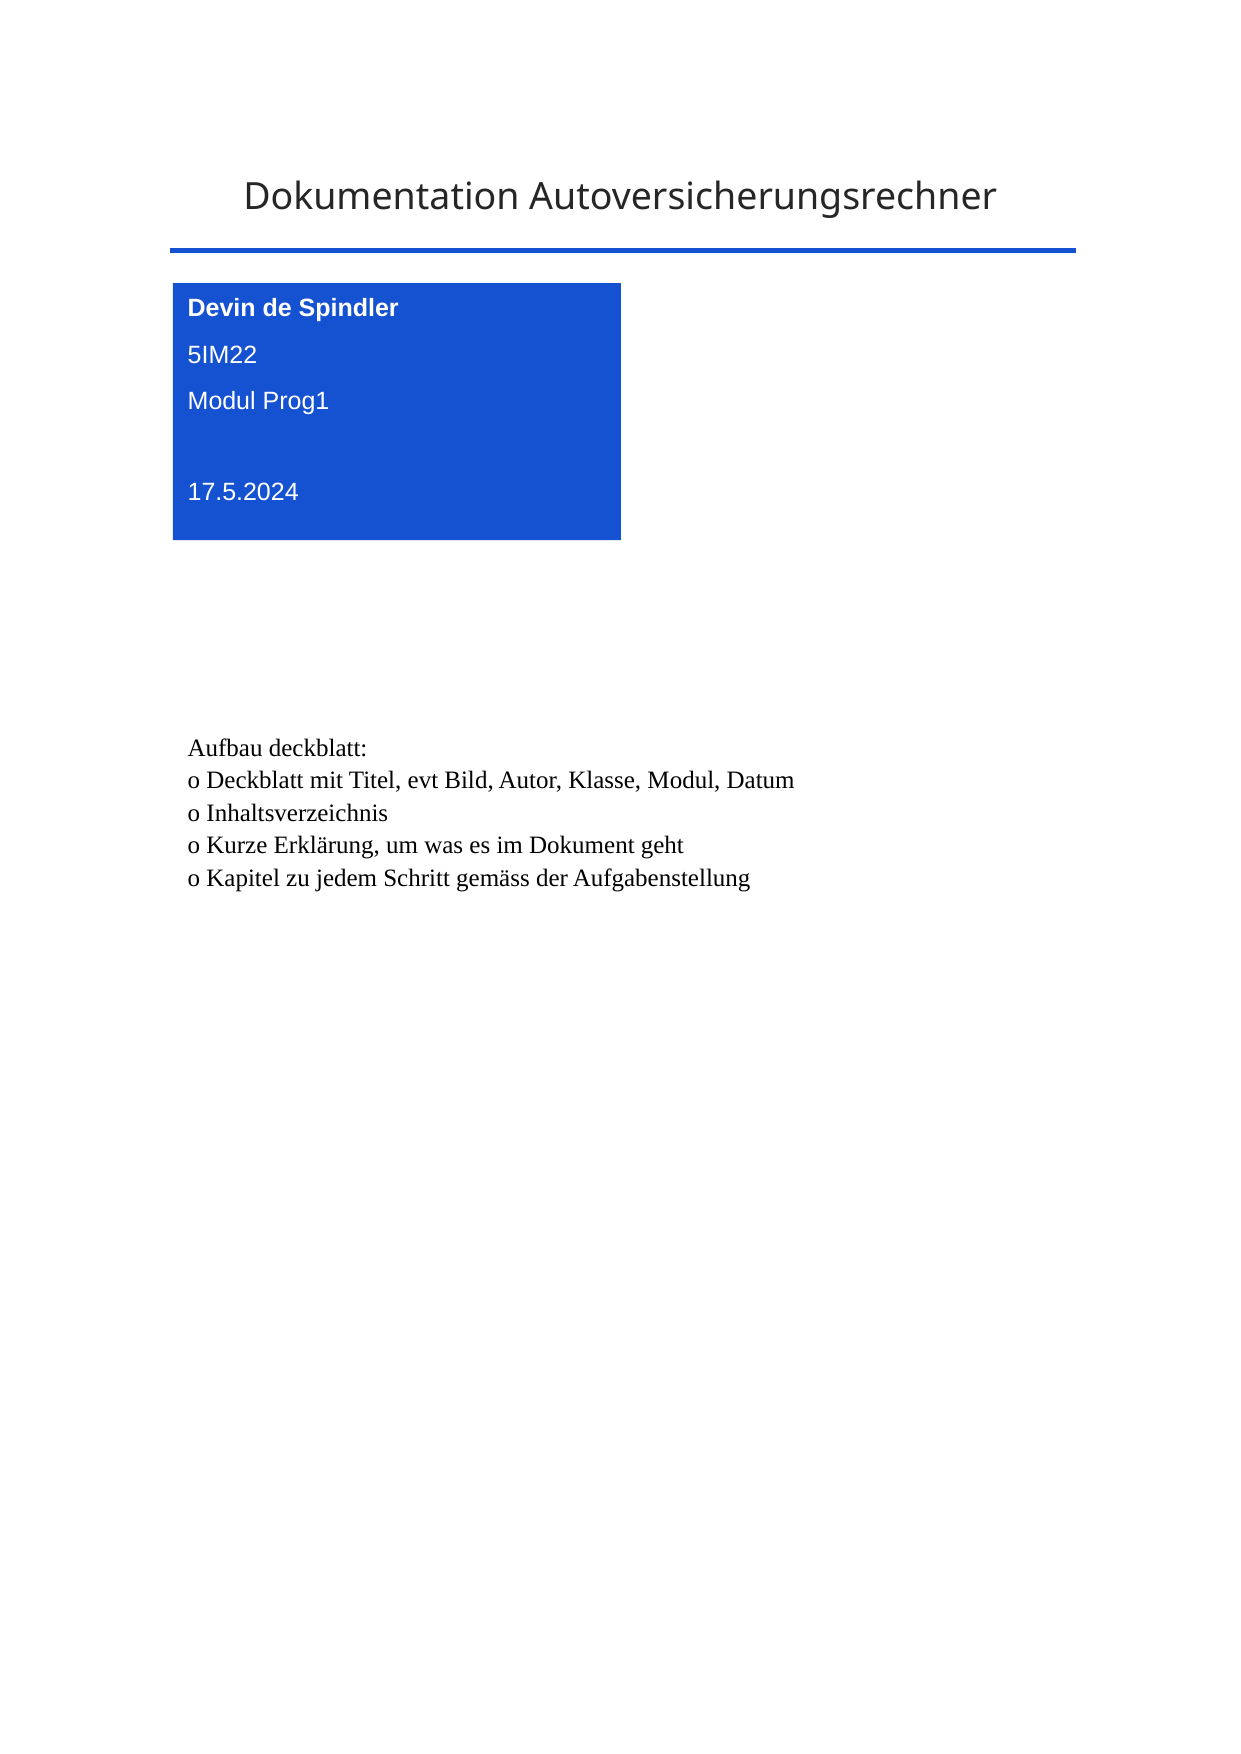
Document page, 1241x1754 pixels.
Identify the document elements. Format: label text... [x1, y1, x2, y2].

text o Deckblatt mit Titel, evt Bild, Autor, Klasse, Modul, Datum [187, 764, 1053, 796]
text Dokumentation Autoversicherungsrechner [187, 162, 1053, 227]
text Devin de Spindler [621, 292, 1053, 324]
text o Kurze Erklärung, um was es im Dokument geht [187, 829, 1053, 861]
text Aufbau deckblatt: [187, 731, 1053, 764]
text 5IM22 [621, 338, 1053, 371]
text Modul Prog1 [621, 385, 1053, 417]
text 17.5.2024 [621, 476, 1053, 508]
text o Kapitel zu jedem Schritt gemäss der Aufgabenstellung [187, 861, 1053, 894]
text o Inhaltsverzeichnis [187, 796, 1053, 829]
